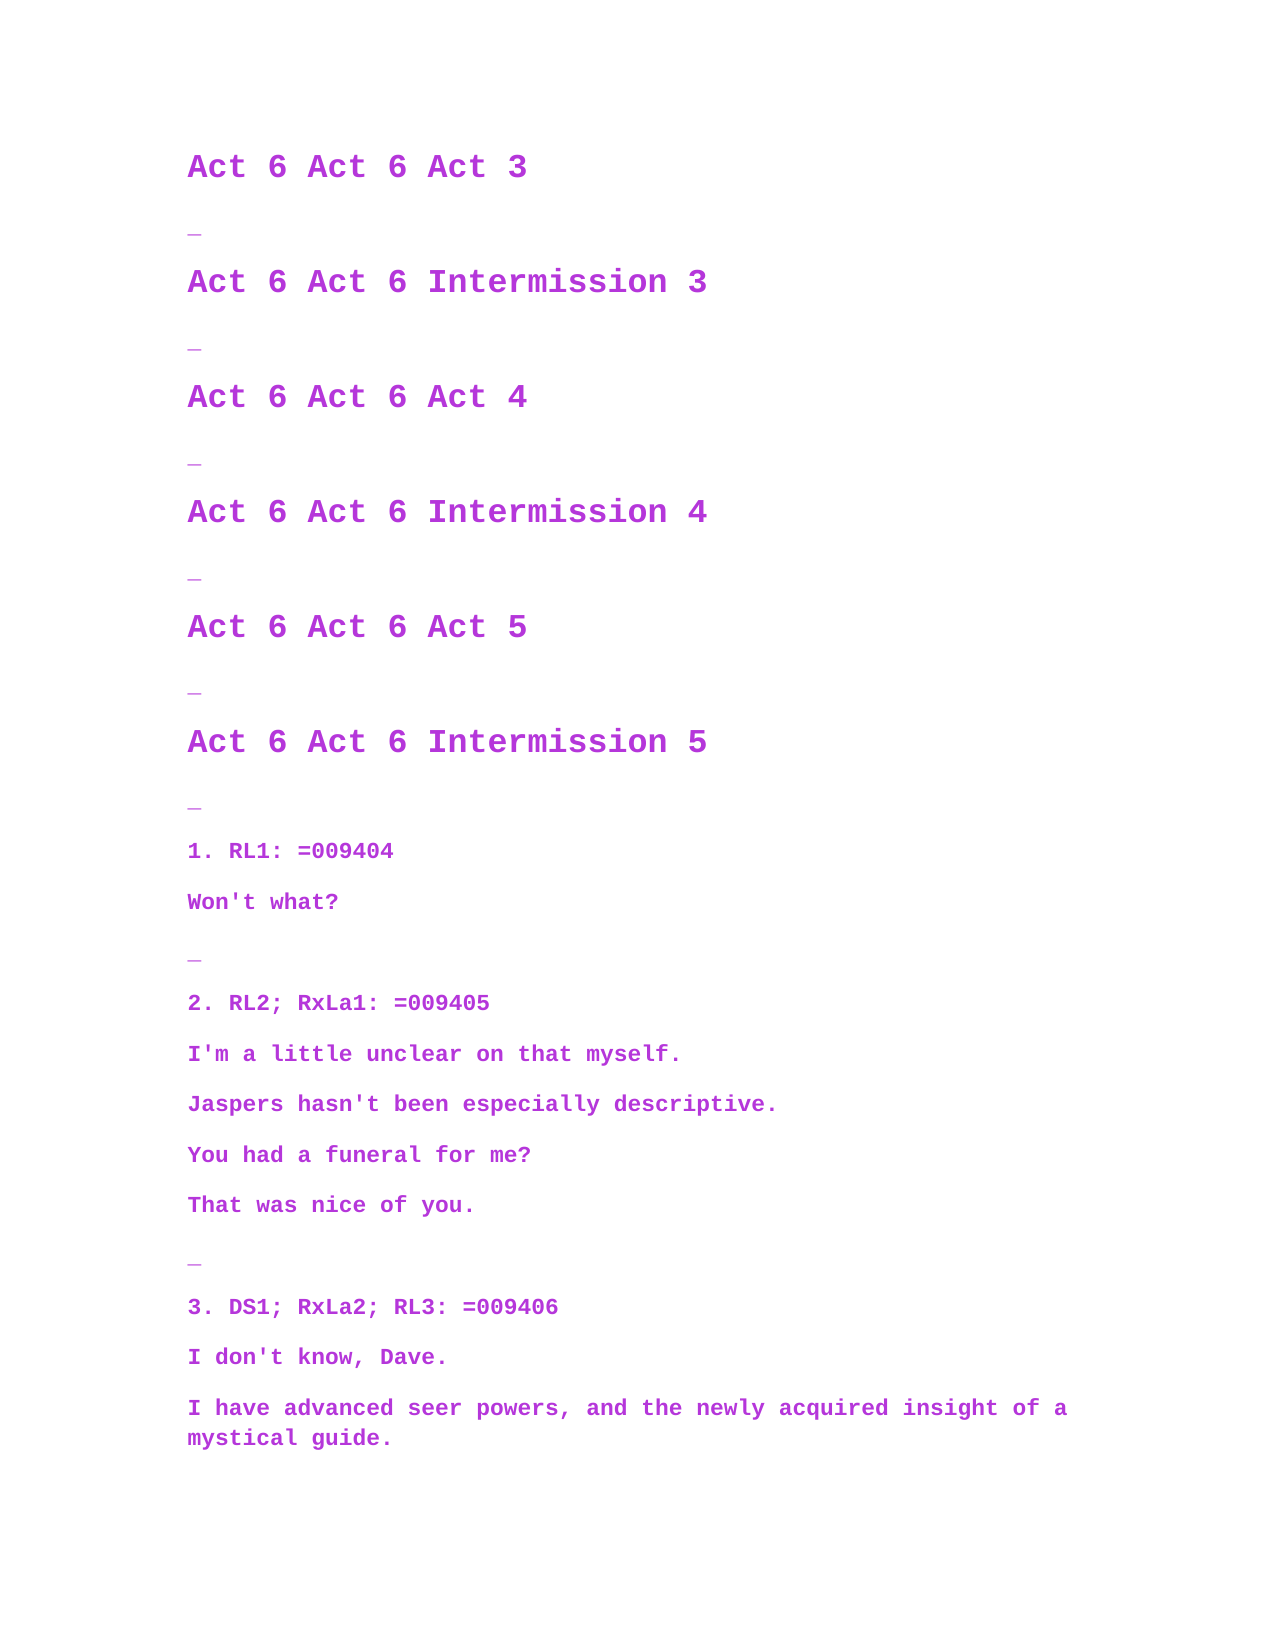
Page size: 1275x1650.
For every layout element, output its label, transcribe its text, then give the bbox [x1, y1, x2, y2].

text I have advanced seer powers, and the newly acquired insight of a mystical guide. [187, 1396, 1087, 1452]
text 3. DS1; RxLa2; RL3: =009406 [187, 1295, 1087, 1321]
text _ [187, 214, 1087, 240]
text _ [187, 329, 1087, 355]
text _ [187, 789, 1087, 815]
text I don't know, Dave. [187, 1346, 1087, 1372]
text 2. RL2; RxLa1: =009405 [187, 991, 1087, 1017]
text Won't what? [187, 890, 1087, 916]
text _ [187, 1244, 1087, 1270]
text Jaspers hasn't been especially descriptive. [187, 1092, 1087, 1118]
text I'm a little unclear on that myself. [187, 1042, 1087, 1068]
text Act 6 Act 6 Intermission 4 [187, 495, 1087, 532]
text _ [187, 941, 1087, 967]
text Act 6 Act 6 Act 4 [187, 380, 1087, 418]
text That was nice of you. [187, 1194, 1087, 1220]
text 1. RL1: =009404 [187, 839, 1087, 865]
text You had a funeral for me? [187, 1143, 1087, 1169]
text _ [187, 559, 1087, 585]
text Act 6 Act 6 Intermission 3 [187, 265, 1087, 303]
text Act 6 Act 6 Act 5 [187, 609, 1087, 647]
text _ [187, 674, 1087, 700]
text Act 6 Act 6 Act 3 [187, 150, 1087, 188]
text Act 6 Act 6 Intermission 5 [187, 724, 1087, 762]
text _ [187, 444, 1087, 470]
